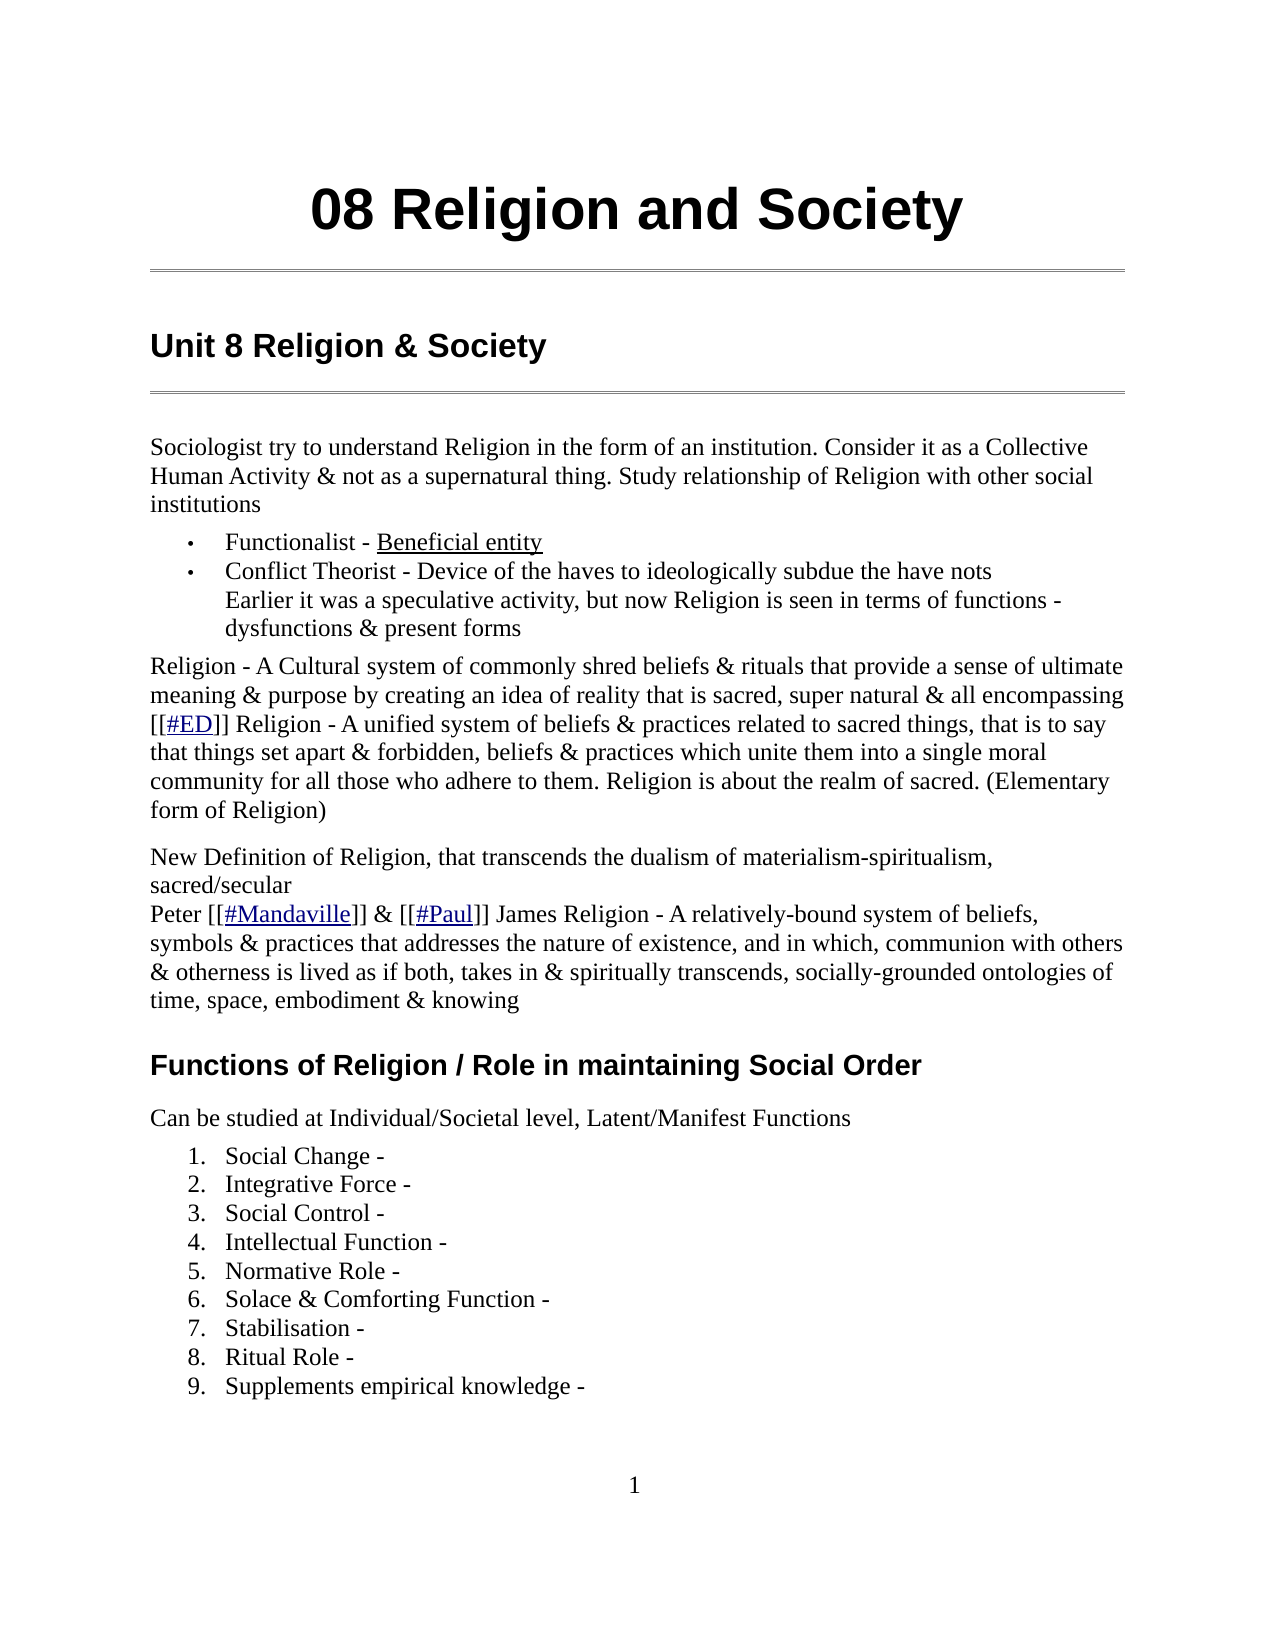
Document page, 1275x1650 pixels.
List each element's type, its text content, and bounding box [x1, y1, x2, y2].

list Conflict Theorist - Device of the haves to ideologically subdue the have nots Earlier it was a speculative activity, but now Religion is seen in terms of functions - dysfunctions & present forms [187, 556, 1125, 642]
list Ritual Role - [187, 1342, 1125, 1371]
title 08 Religion and Society [150, 175, 1125, 242]
text Can be studied at Individual/Societal level, Latent/Manifest Functions [150, 1103, 1125, 1132]
list Social Control - [187, 1198, 1125, 1227]
list Integrative Force - [187, 1169, 1125, 1198]
list Solace & Comforting Function - [187, 1284, 1125, 1313]
text Sociologist try to understand Religion in the form of an institution. Consider it as a Collective Human Activity & not as a supernatural thing. Study relationship of Religion with other social institutions [150, 432, 1125, 518]
list Normative Role - [187, 1256, 1125, 1284]
list Stabilisation - [187, 1313, 1125, 1342]
text New Definition of Religion, that transcends the dualism of materialism-spiritualism, sacred/secular Peter [[#Mandaville]] & [[#Paul]] James Religion - A relatively-bound system of beliefs, symbols & practices that addresses the nature of existence, and in which, communion with others & otherness is lived as if both, takes in & spiritually transcends, socially-grounded ontologies of time, space, embodiment & knowing [150, 842, 1125, 1014]
text Religion - A Cultural system of commonly shred beliefs & rituals that provide a sense of ultimate meaning & purpose by creating an idea of reality that is sacred, super natural & all encompassing [[#ED]] Religion - A unified system of beliefs & practices related to sacred things, that is to say that things set apart & forbidden, beliefs & practices which unite them into a single moral community for all those who adhere to them. Religion is about the realm of sacred. (Elementary form of Religion) [150, 651, 1125, 824]
subtitle Unit 8 Religion & Society [150, 326, 1125, 364]
list Intellectual Function - [187, 1227, 1125, 1256]
list Social Change - [187, 1141, 1125, 1169]
subtitle Functions of Religion / Role in maintaining Social Order [150, 1048, 1125, 1082]
list Supplements empirical knowledge - [187, 1371, 1125, 1399]
list Functionalist - Beneficial entity [187, 527, 1125, 556]
